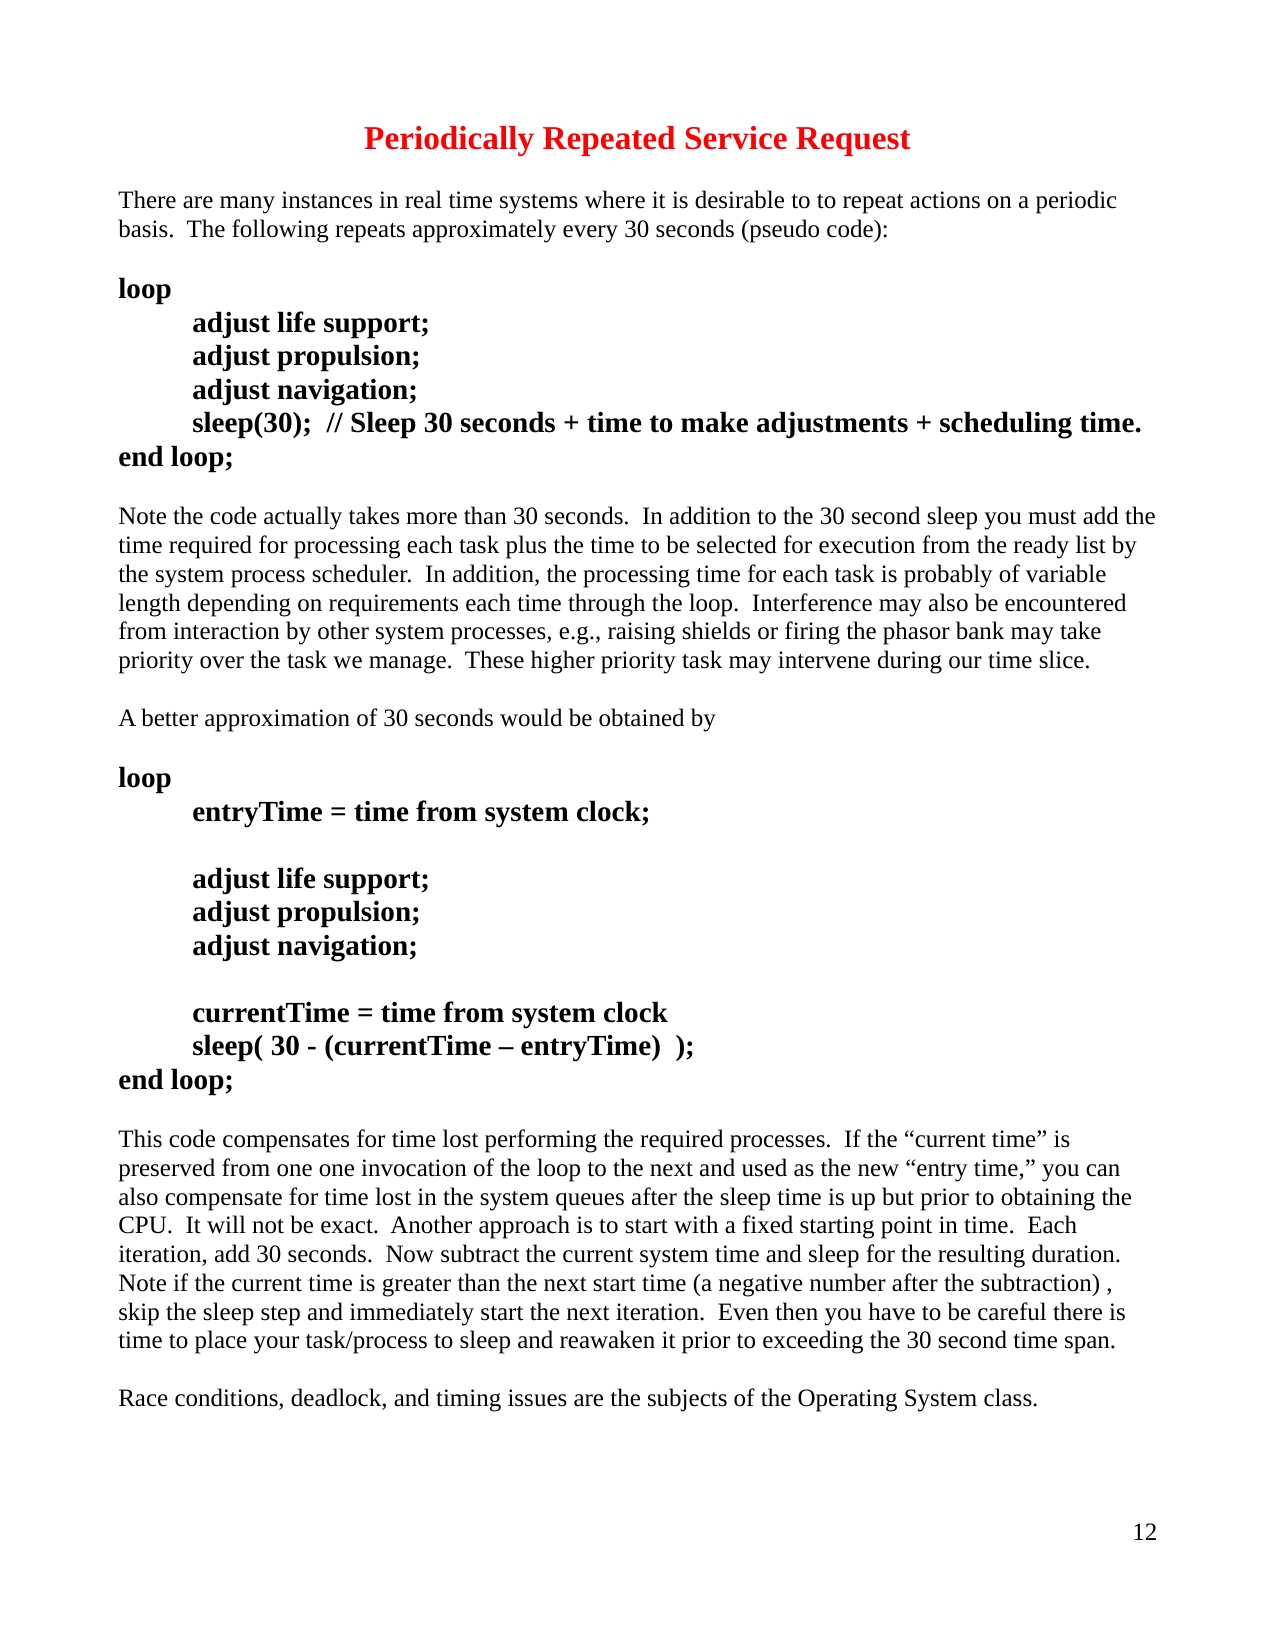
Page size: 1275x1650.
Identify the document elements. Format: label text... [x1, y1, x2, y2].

text loop [118, 760, 1157, 794]
text sleep( 30 - (currentTime – entryTime) ); [118, 1028, 1157, 1062]
text end loop; [118, 439, 1157, 473]
text adjust navigation; [118, 372, 1157, 406]
text Note the code actually takes more than 30 seconds. In addition to the 30 second sleep you must add the time required for processing each task plus the time to be selected for execution from the ready list by the system process scheduler. In addition, the processing time for each task is probably of variable length depending on requirements each time through the loop. Interference may also be encountered from interaction by other system processes, e.g., raising shields or firing the phasor bank may take priority over the task we manage. These higher priority task may intervene during our time slice. [118, 501, 1157, 674]
text Periodically Repeated Service Request [118, 118, 1157, 156]
text loop [118, 271, 1157, 305]
text adjust navigation; [118, 928, 1157, 961]
text adjust propulsion; [118, 894, 1157, 928]
text There are many instances in real time systems where it is desirable to to repeat actions on a periodic basis. The following repeats approximately every 30 seconds (pseudo code): [118, 185, 1157, 243]
text sleep(30); // Sleep 30 seconds + time to make adjustments + scheduling time. [118, 406, 1157, 439]
text entryTime = time from system clock; [118, 794, 1157, 827]
text adjust propulsion; [118, 338, 1157, 372]
text A better approximation of 30 seconds would be obtained by [118, 703, 1157, 731]
text This code compensates for time lost performing the required processes. If the “current time” is preserved from one one invocation of the loop to the next and used as the new “entry time,” you can also compensate for time lost in the system queues after the sleep time is up but prior to obtaining the CPU. It will not be exact. Another approach is to start with a fixed starting point in time. Each iteration, add 30 seconds. Now subtract the current system time and sleep for the resulting duration. Note if the current time is greater than the next start time (a negative number after the subtraction) , skip the sleep step and immediately start the next iteration. Even then you have to be careful there is time to place your task/process to sleep and reawaken it prior to exceeding the 30 second time span. [118, 1124, 1157, 1354]
text adjust life support; [118, 861, 1157, 894]
text Race conditions, deadlock, and timing issues are the subjects of the Operating System class. [118, 1383, 1157, 1412]
text adjust life support; [118, 305, 1157, 338]
text currentTime = time from system clock [118, 995, 1157, 1028]
text end loop; [118, 1062, 1157, 1096]
